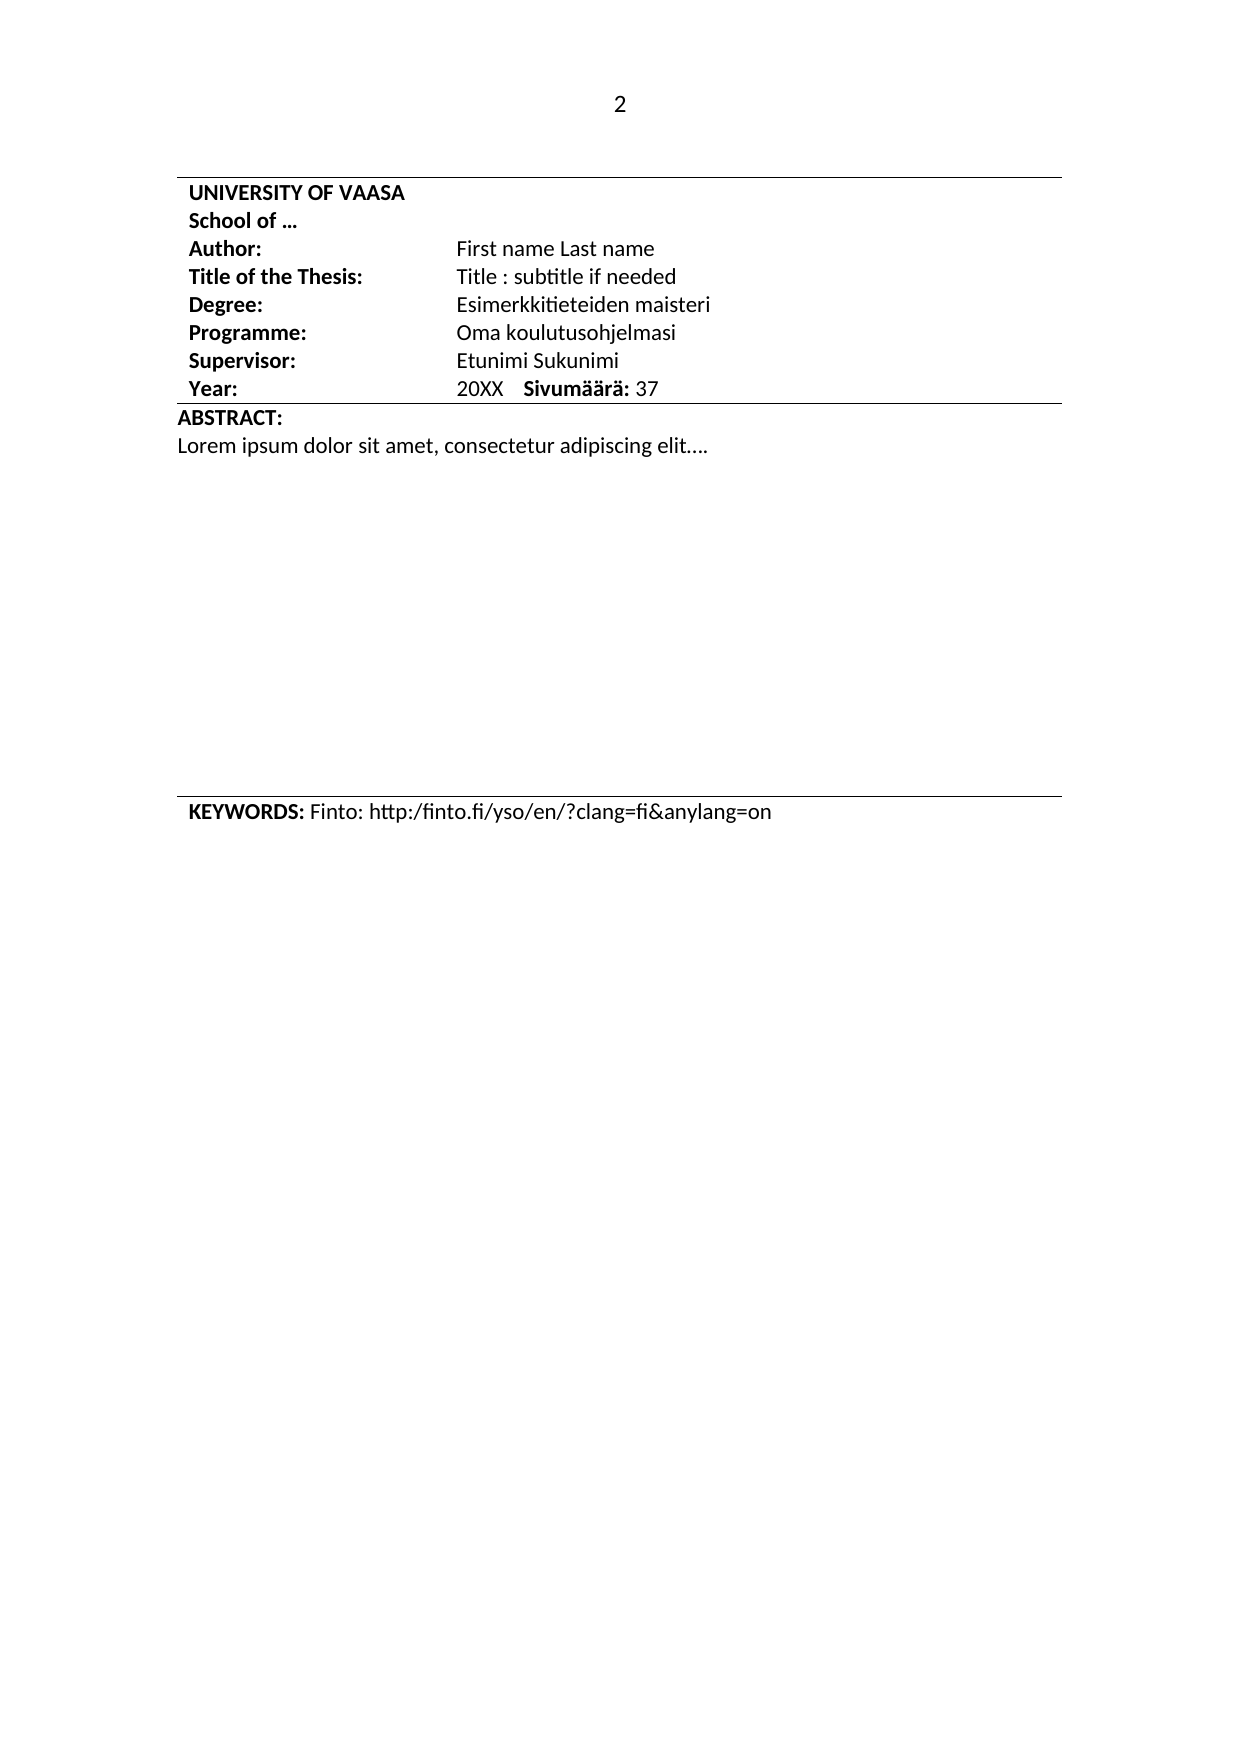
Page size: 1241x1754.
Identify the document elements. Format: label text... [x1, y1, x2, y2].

text Lorem ipsum dolor sit amet, consectetur adipiscing elit…. [177, 431, 1063, 459]
text ABSTRACT: [177, 403, 1063, 431]
table_header KEYWORDS: Finto: http:/finto.fi/yso/en/?clang=fi&anylang=on [177, 797, 1062, 825]
table_header UNIVERSITY OF VAASA School of … Author: First name Last name Title of the Thesis: Title : subtitle if needed Degree: Esimerkkitieteiden maisteri Programme: Oma koulutusohjelmasi Supervisor: Etunimi Sukunimi Year: 20XX Sivumäärä: 37 [177, 178, 1062, 402]
